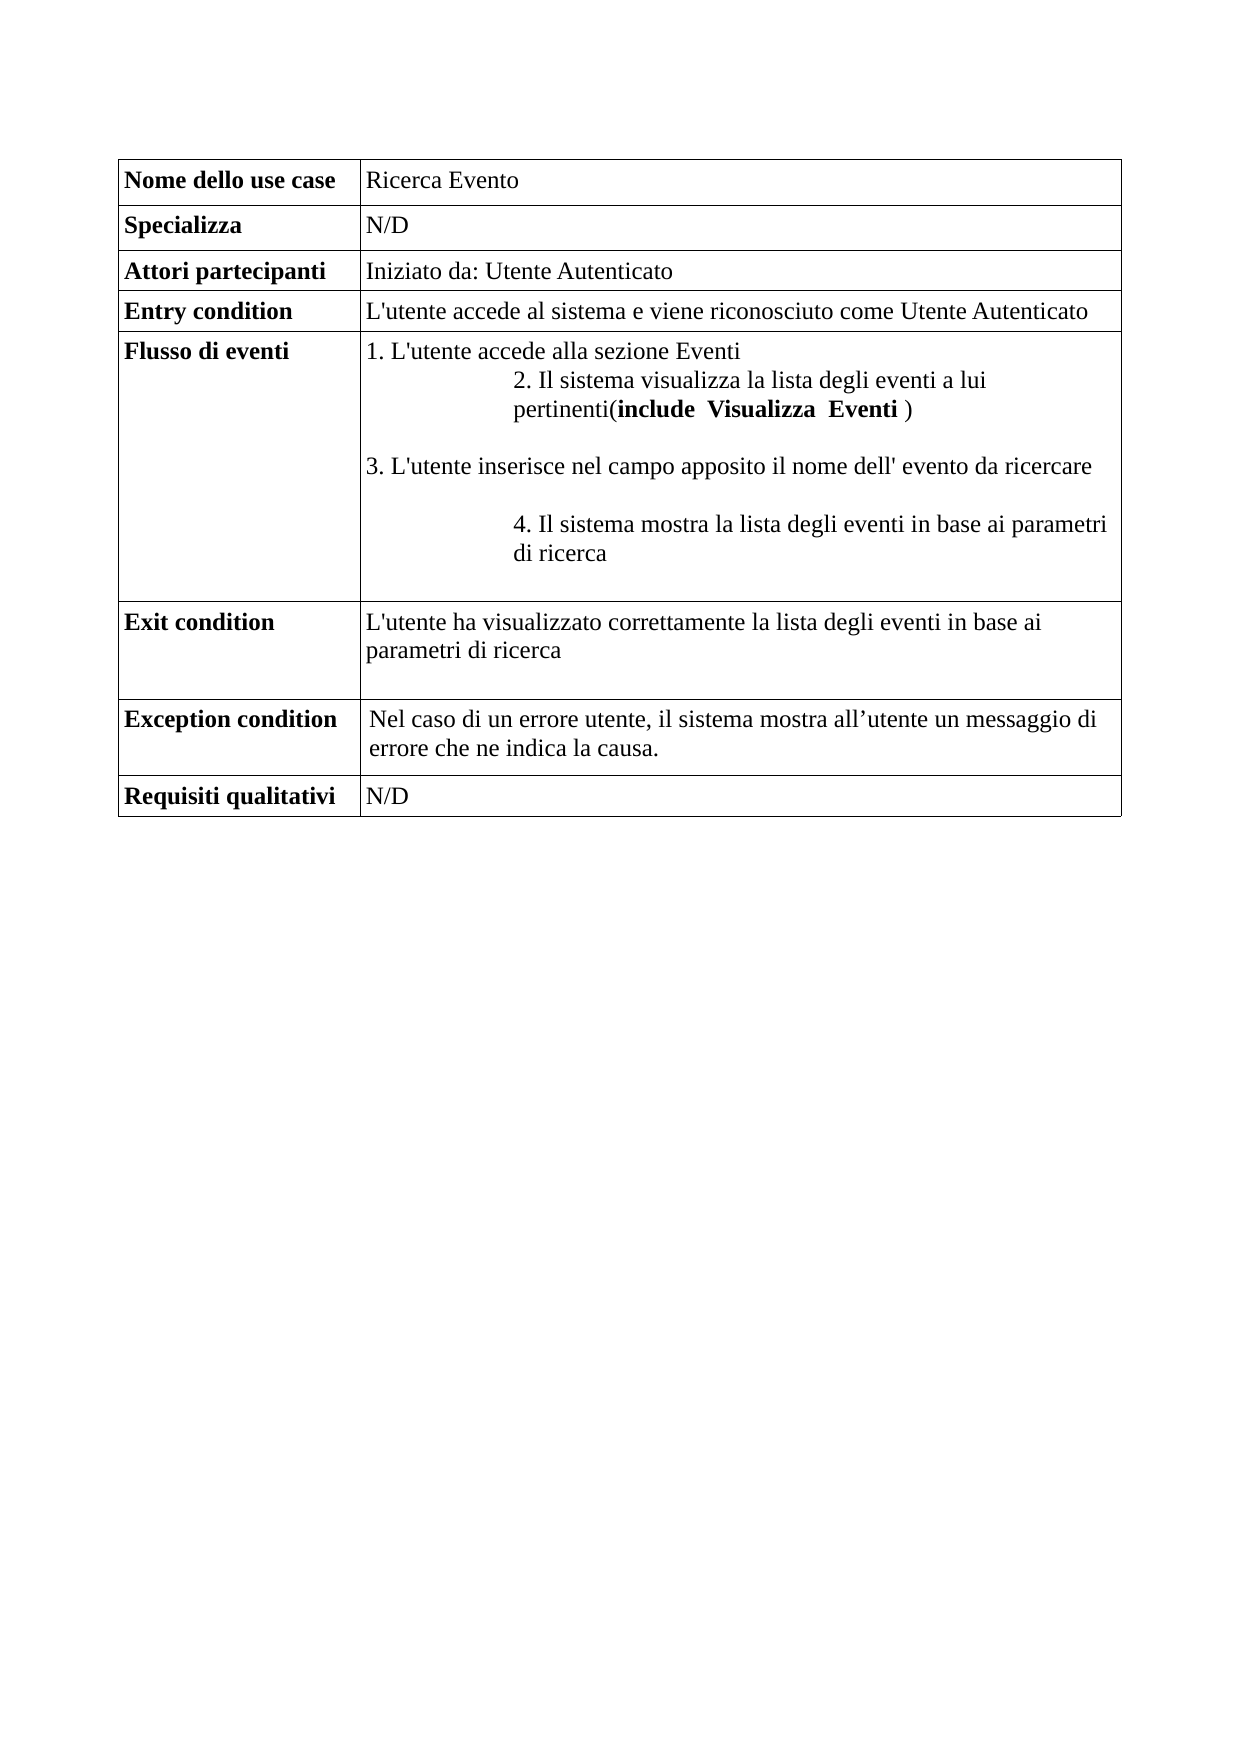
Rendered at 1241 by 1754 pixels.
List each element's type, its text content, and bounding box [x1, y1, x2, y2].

table_cell N/D [361, 776, 1121, 816]
table_cell Entry condition [119, 291, 360, 331]
table_cell Requisiti qualitativi [119, 776, 360, 816]
table_cell Nel caso di un errore utente, il sistema mostra all’utente un messaggio di errore che ne indica la causa. [361, 700, 1121, 775]
table_cell Iniziato da: Utente Autenticato [361, 251, 1121, 290]
table_cell Attori partecipanti [119, 251, 360, 290]
table_cell Exception condition [119, 700, 360, 775]
table_cell L'utente accede al sistema e viene riconosciuto come Utente Autenticato [361, 291, 1121, 331]
table_cell Specializza [119, 206, 360, 250]
table_cell Flusso di eventi [119, 332, 360, 601]
table_cell N/D [361, 206, 1121, 250]
table_header Nome dello use case [119, 160, 360, 205]
table_cell L'utente ha visualizzato correttamente la lista degli eventi in base ai parametri di ricerca [361, 602, 1121, 699]
table_cell Exit condition [119, 602, 360, 699]
table_header Ricerca Evento [361, 160, 1121, 205]
table_cell L'utente accede alla sezione Eventi Il sistema visualizza la lista degli eventi a lui pertinenti(include Visualizza Eventi ) L'utente inserisce nel campo apposito il nome dell' evento da ricercare Il sistema mostra la lista degli eventi in base ai parametri di ricerca [361, 332, 1121, 601]
